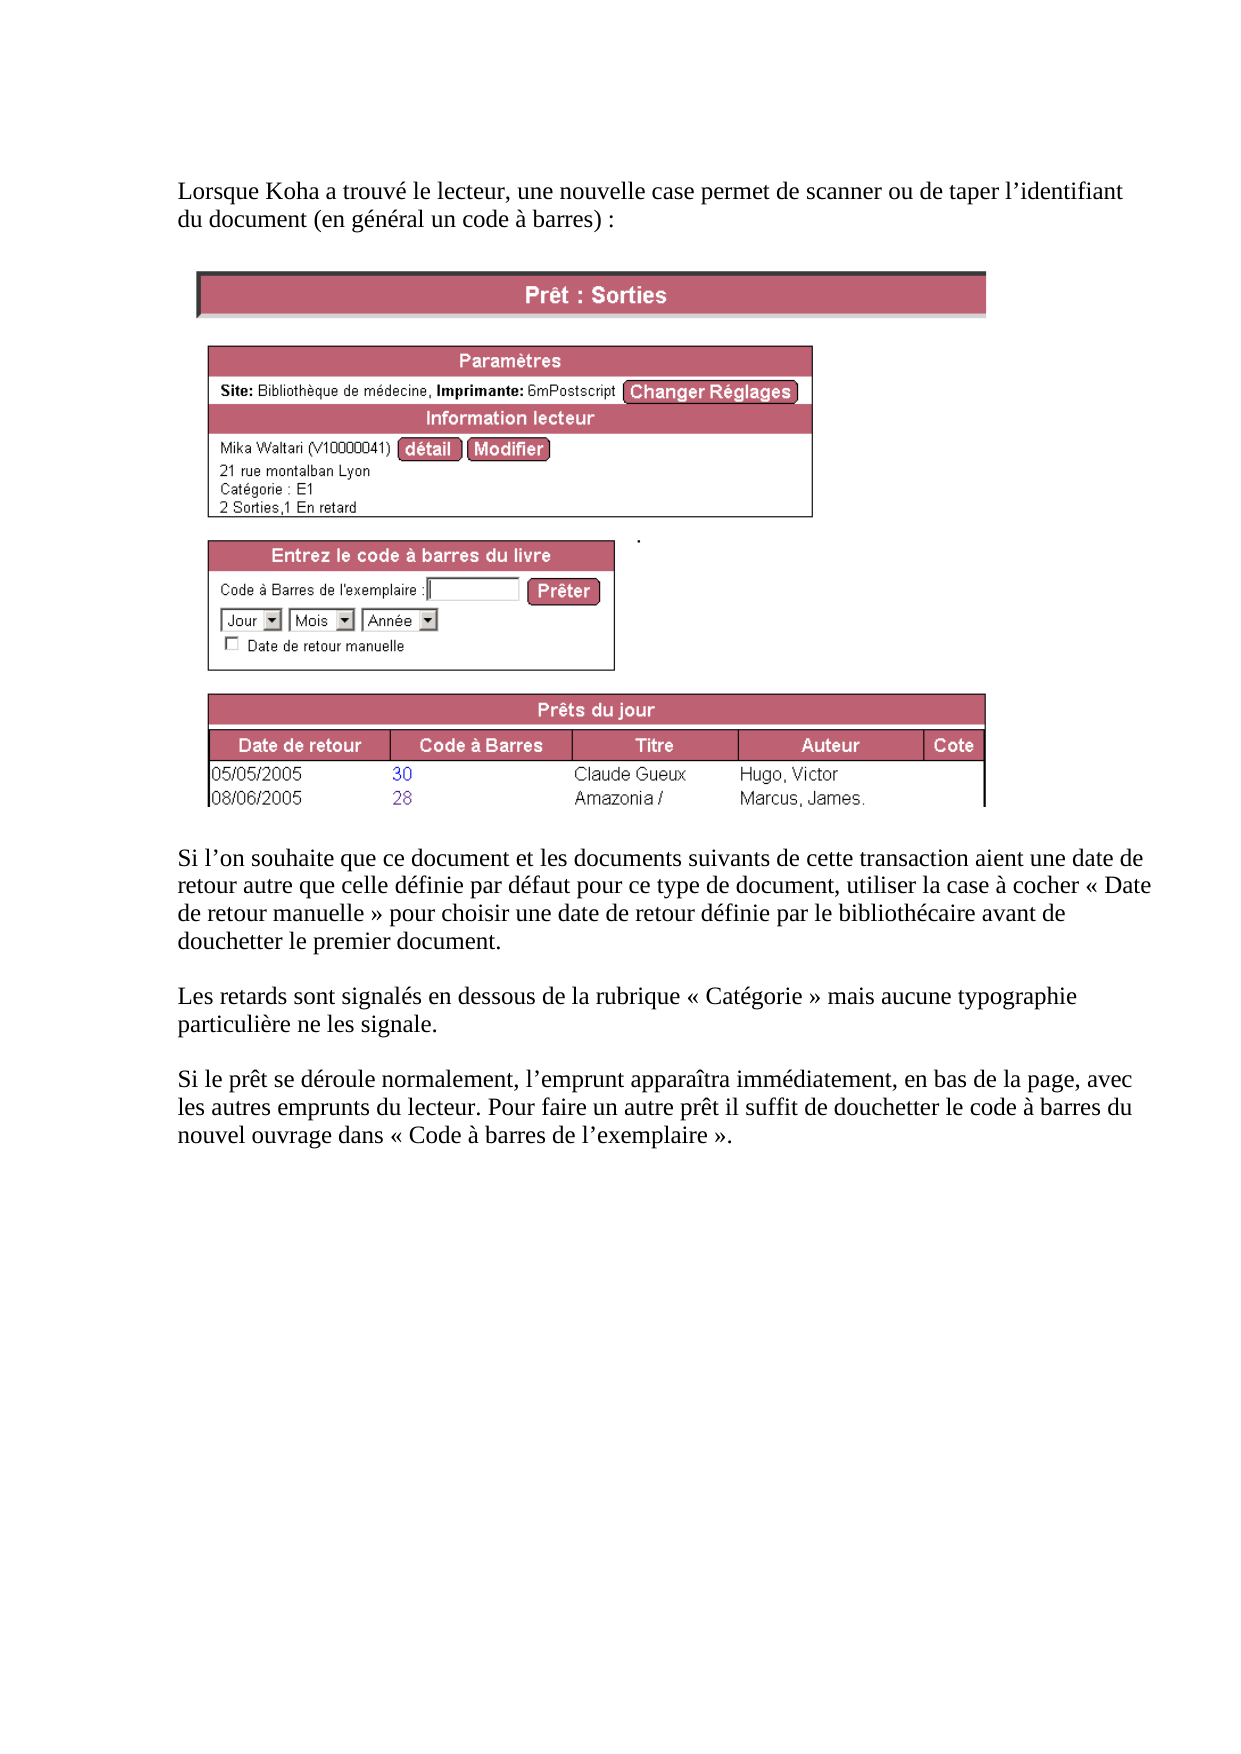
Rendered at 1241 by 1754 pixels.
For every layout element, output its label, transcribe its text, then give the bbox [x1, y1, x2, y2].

picture [193, 269, 987, 807]
text Si l’on souhaite que ce document et les documents suivants de cette transaction aient une date de retour autre que celle définie par défaut pour ce type de document, utiliser la case à cocher « Date de retour manuelle » pour choisir une date de retour définie par le bibliothécaire avant de douchetter le premier document. [177, 844, 1152, 954]
text Les retards sont signalés en dessous de la rubrique « Catégorie » mais aucune typographie particulière ne les signale. [177, 982, 1152, 1038]
text Si le prêt se déroule normalement, l’emprunt apparaîtra immédiatement, en bas de la page, avec les autres emprunts du lecteur. Pour faire un autre prêt il suffit de douchetter le code à barres du nouvel ouvrage dans « Code à barres de l’exemplaire ». [177, 1065, 1152, 1148]
text Lorsque Koha a trouvé le lecteur, une nouvelle case permet de scanner ou de taper l’identifiant du document (en général un code à barres) : [177, 177, 1152, 233]
